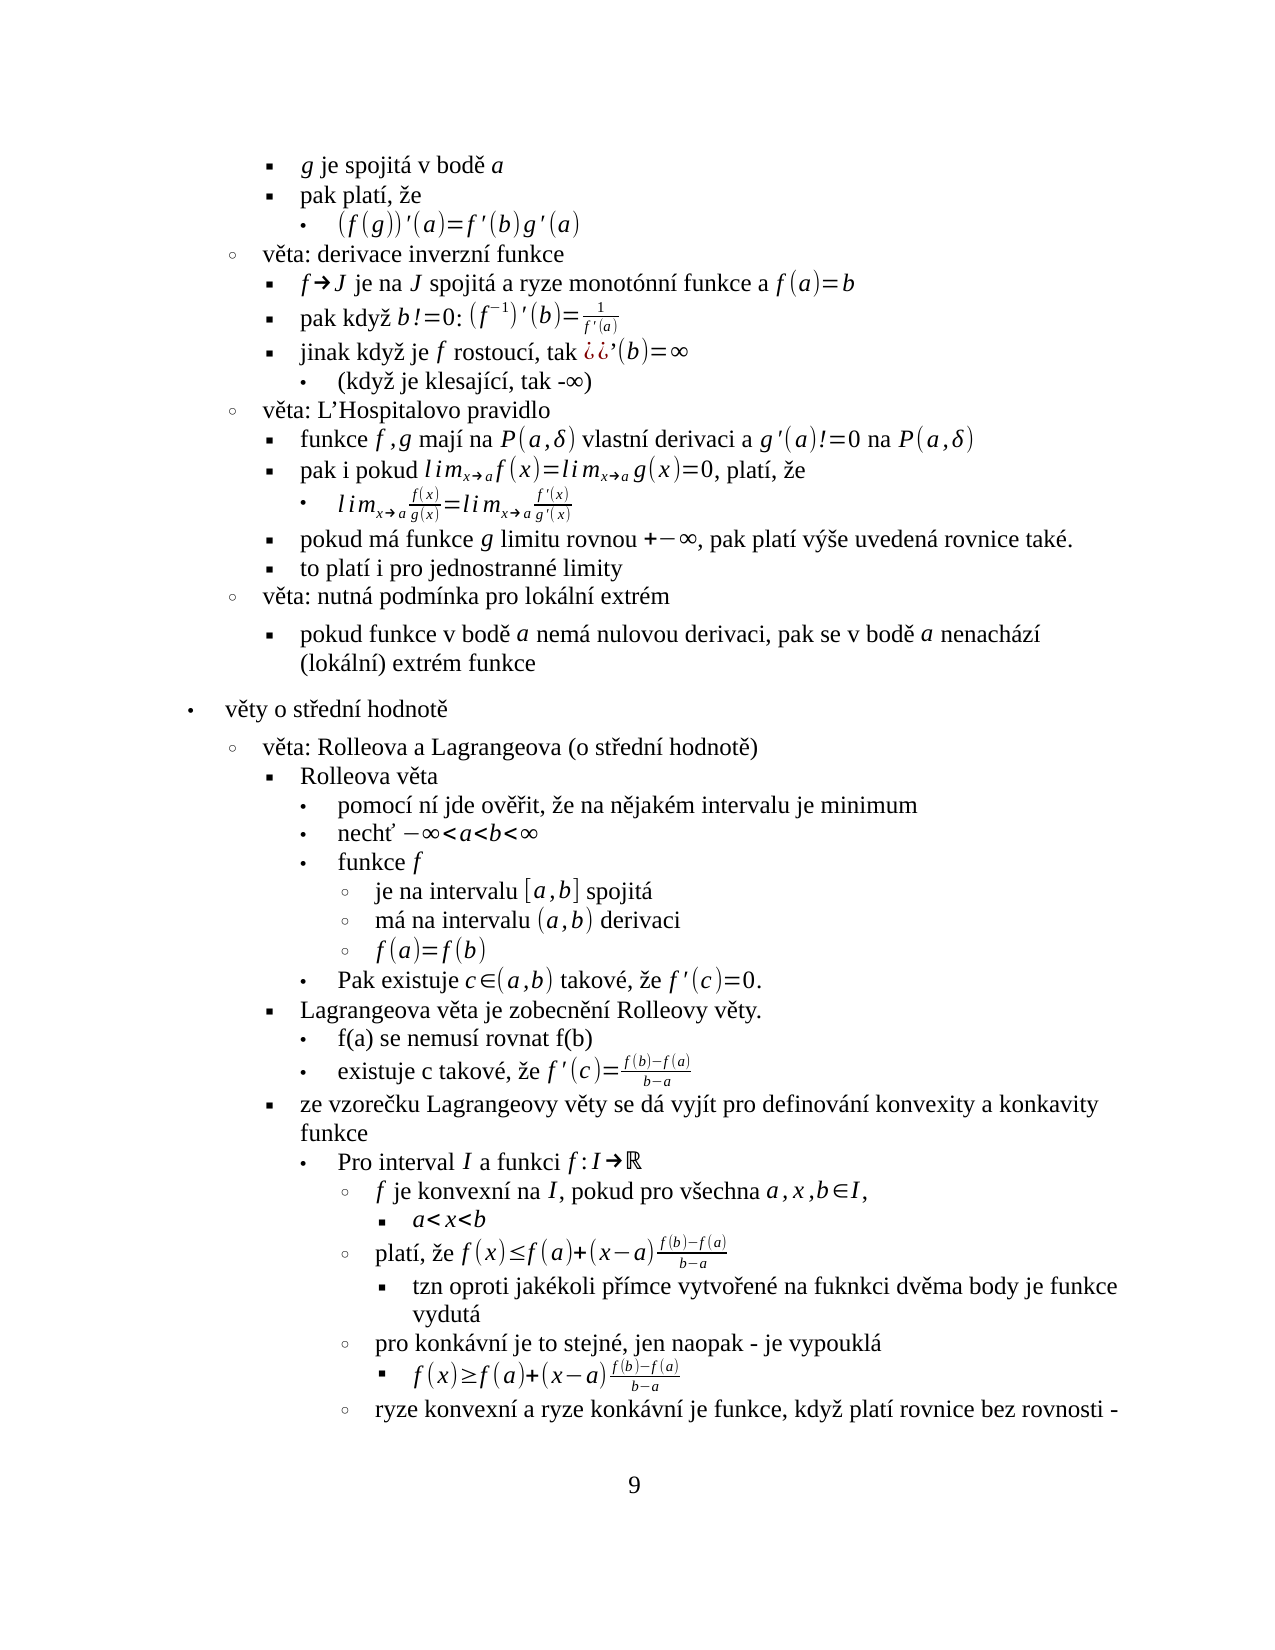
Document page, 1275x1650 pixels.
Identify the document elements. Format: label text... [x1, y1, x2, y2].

list pokud funkce v bodě nemá nulovou derivaci, pak se v bodě nenachází (lokální) extrém funkce [262, 619, 1125, 677]
list Pak existuje takové, že . [300, 965, 1125, 995]
list je na intervalu spojitá [337, 876, 1125, 905]
list má na intervalu derivaci [337, 905, 1125, 935]
list pokud má funkce limitu rovnou , pak platí výše uvedená rovnice také. [262, 524, 1125, 553]
list je konvexní na , pokud pro všechna , [337, 1176, 1125, 1206]
list existuje c takové, že [300, 1052, 1125, 1089]
list ryze konvexní a ryze konkávní je funkce, když platí rovnice bez rovnosti [337, 1394, 1125, 1423]
list pro konkávní je to stejné, jen naopak - je vypouklá [337, 1328, 1125, 1357]
list platí, že [337, 1233, 1125, 1271]
list Lagrangeova věta je zobecnění Rolleovy věty. [262, 995, 1125, 1023]
list věta: nutná podmínka pro lokální extrém [225, 581, 1125, 610]
list to platí i pro jednostranné limity [262, 553, 1125, 581]
list funkce mají na vlastní derivaci a na [262, 423, 1125, 453]
list funkce [300, 847, 1125, 876]
list je spojitá v bodě [262, 150, 1125, 180]
list f(a) se nemusí rovnat f(b) [300, 1023, 1125, 1052]
list věta: L’Hospitalovo pravidlo [225, 395, 1125, 423]
list věty o střední hodnotě [187, 694, 1125, 723]
list pak platí, že [262, 180, 1125, 209]
list věta: derivace inverzní funkce [225, 239, 1125, 268]
list je na spojitá a ryze monotónní funkce a [262, 268, 1125, 299]
list věta: Rolleova a Lagrangeova (o střední hodnotě) [225, 732, 1125, 761]
list ze vzorečku Lagrangeovy věty se dá vyjít pro definování konvexity a konkavity funkce [262, 1089, 1125, 1147]
list Pro interval a funkci [300, 1147, 1125, 1176]
list pak když : [262, 299, 1125, 336]
list pomocí ní jde ověřit, že na nějakém intervalu je minimum [300, 790, 1125, 818]
list jinak když je rostoucí, tak ’ [262, 336, 1125, 366]
list tzn oproti jakékoli přímce vytvořené na fuknkci dvěma body je funkce vydutá [375, 1271, 1125, 1328]
list Rolleova věta [262, 761, 1125, 790]
list (když je klesající, tak -∞) [300, 366, 1125, 395]
list nechť [300, 818, 1125, 847]
list pak i pokud , platí, že [262, 453, 1125, 485]
